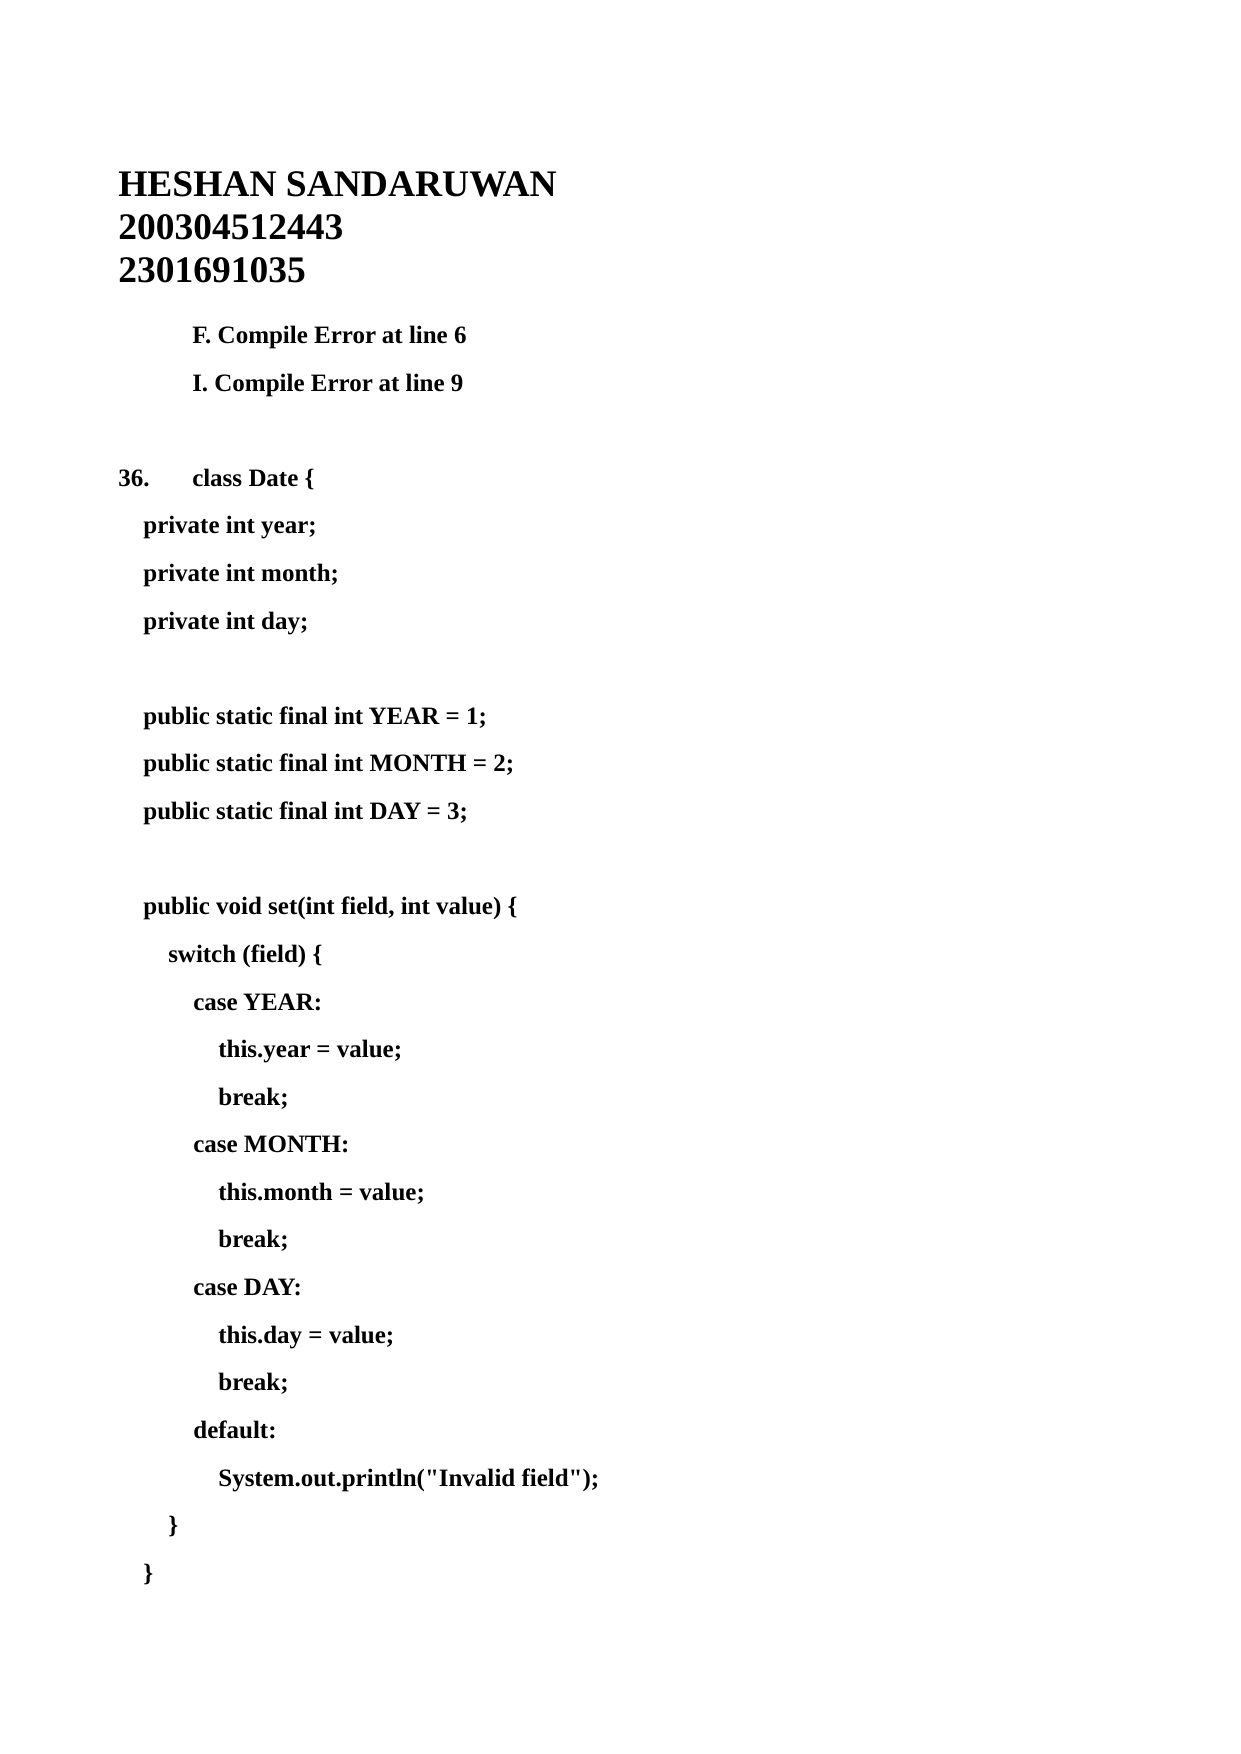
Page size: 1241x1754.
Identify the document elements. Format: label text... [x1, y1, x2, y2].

text 36. class Date { [118, 463, 1122, 492]
text public void set(int field, int value) { [118, 891, 1122, 920]
text } [118, 1510, 1122, 1539]
text case DAY: [118, 1272, 1122, 1301]
text private int month; [118, 558, 1122, 587]
text case MONTH: [118, 1129, 1122, 1158]
text System.out.println("Invalid field"); [118, 1463, 1122, 1491]
text this.month = value; [118, 1177, 1122, 1206]
text break; [118, 1082, 1122, 1111]
text break; [118, 1367, 1122, 1396]
text public static final int YEAR = 1; [118, 701, 1122, 730]
text this.year = value; [118, 1034, 1122, 1063]
text F. Compile Error at line 6 [118, 320, 1122, 349]
text private int year; [118, 511, 1122, 539]
text switch (field) { [118, 939, 1122, 968]
text break; [118, 1224, 1122, 1253]
text } [118, 1558, 1122, 1587]
text I. Compile Error at line 9 [118, 368, 1122, 396]
text public static final int DAY = 3; [118, 796, 1122, 825]
text case YEAR: [118, 987, 1122, 1015]
text this.day = value; [118, 1320, 1122, 1348]
text default: [118, 1415, 1122, 1444]
text public static final int MONTH = 2; [118, 748, 1122, 777]
text private int day; [118, 606, 1122, 634]
